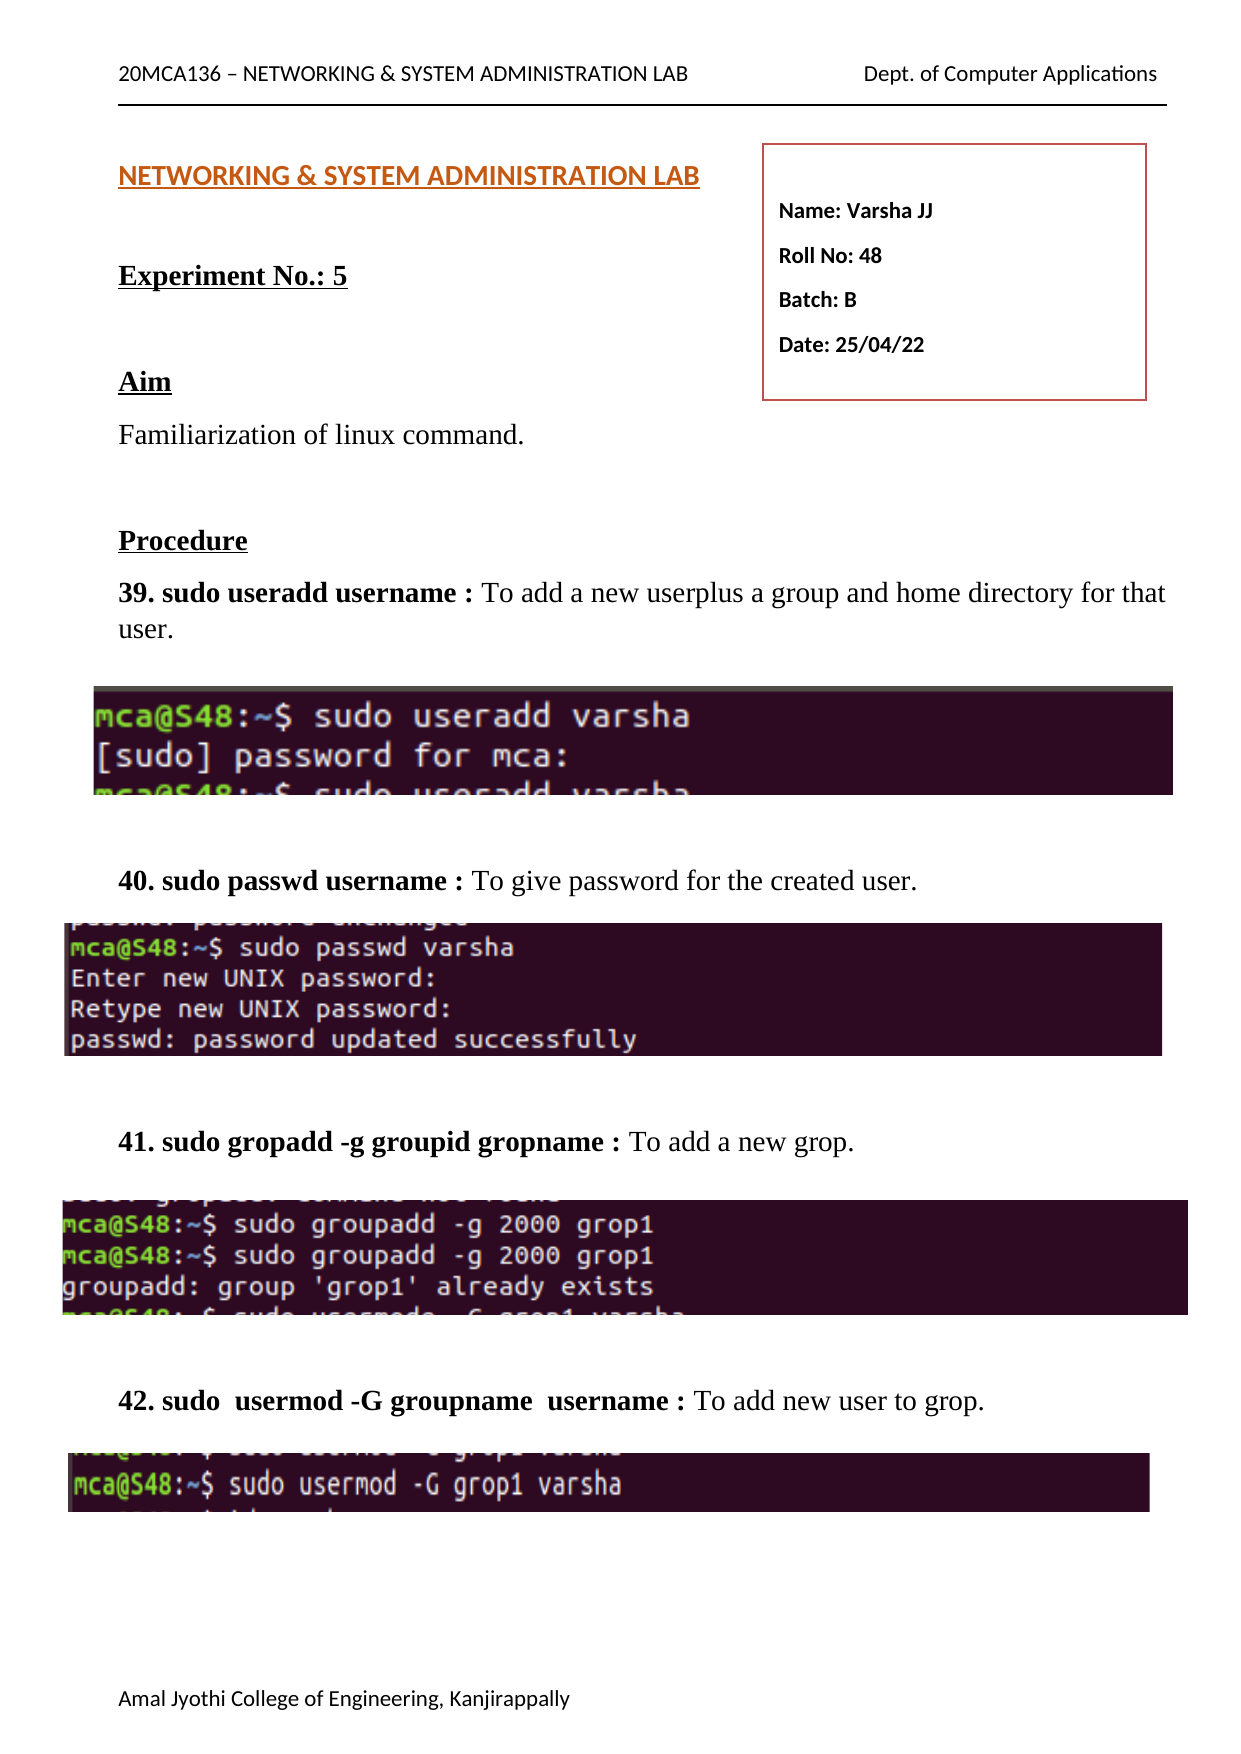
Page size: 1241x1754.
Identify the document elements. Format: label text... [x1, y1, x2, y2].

text Name: Varsha JJ [778, 196, 1131, 224]
text Roll No: 48 [778, 241, 1131, 269]
text Date: 25/04/22 [778, 330, 1131, 358]
text Batch: B [778, 286, 1131, 314]
picture [62, 1200, 438, 1315]
text 41. sudo gropadd -g groupid gropname : To add a new grop. [118, 1124, 1167, 1157]
text NETWORKING & SYSTEM ADMINISTRATION LAB [118, 157, 762, 192]
text 40. sudo passwd username : To give password for the created user. [118, 863, 1167, 896]
picture [93, 686, 292, 727]
text Aim [118, 364, 762, 398]
text Familiarization of linux command. [118, 417, 1167, 451]
text [1147, 258, 1167, 292]
text [1147, 364, 1167, 398]
text Procedure [118, 523, 1167, 556]
picture [64, 923, 399, 1056]
picture [68, 1453, 496, 1512]
text Experiment No.: 5 [118, 258, 762, 292]
text 42. sudo usermod -G groupname username : To add new user to grop. [118, 1383, 1167, 1417]
text 39. sudo useradd username : To add a new userplus a group and home directory for that user. [118, 575, 1167, 645]
